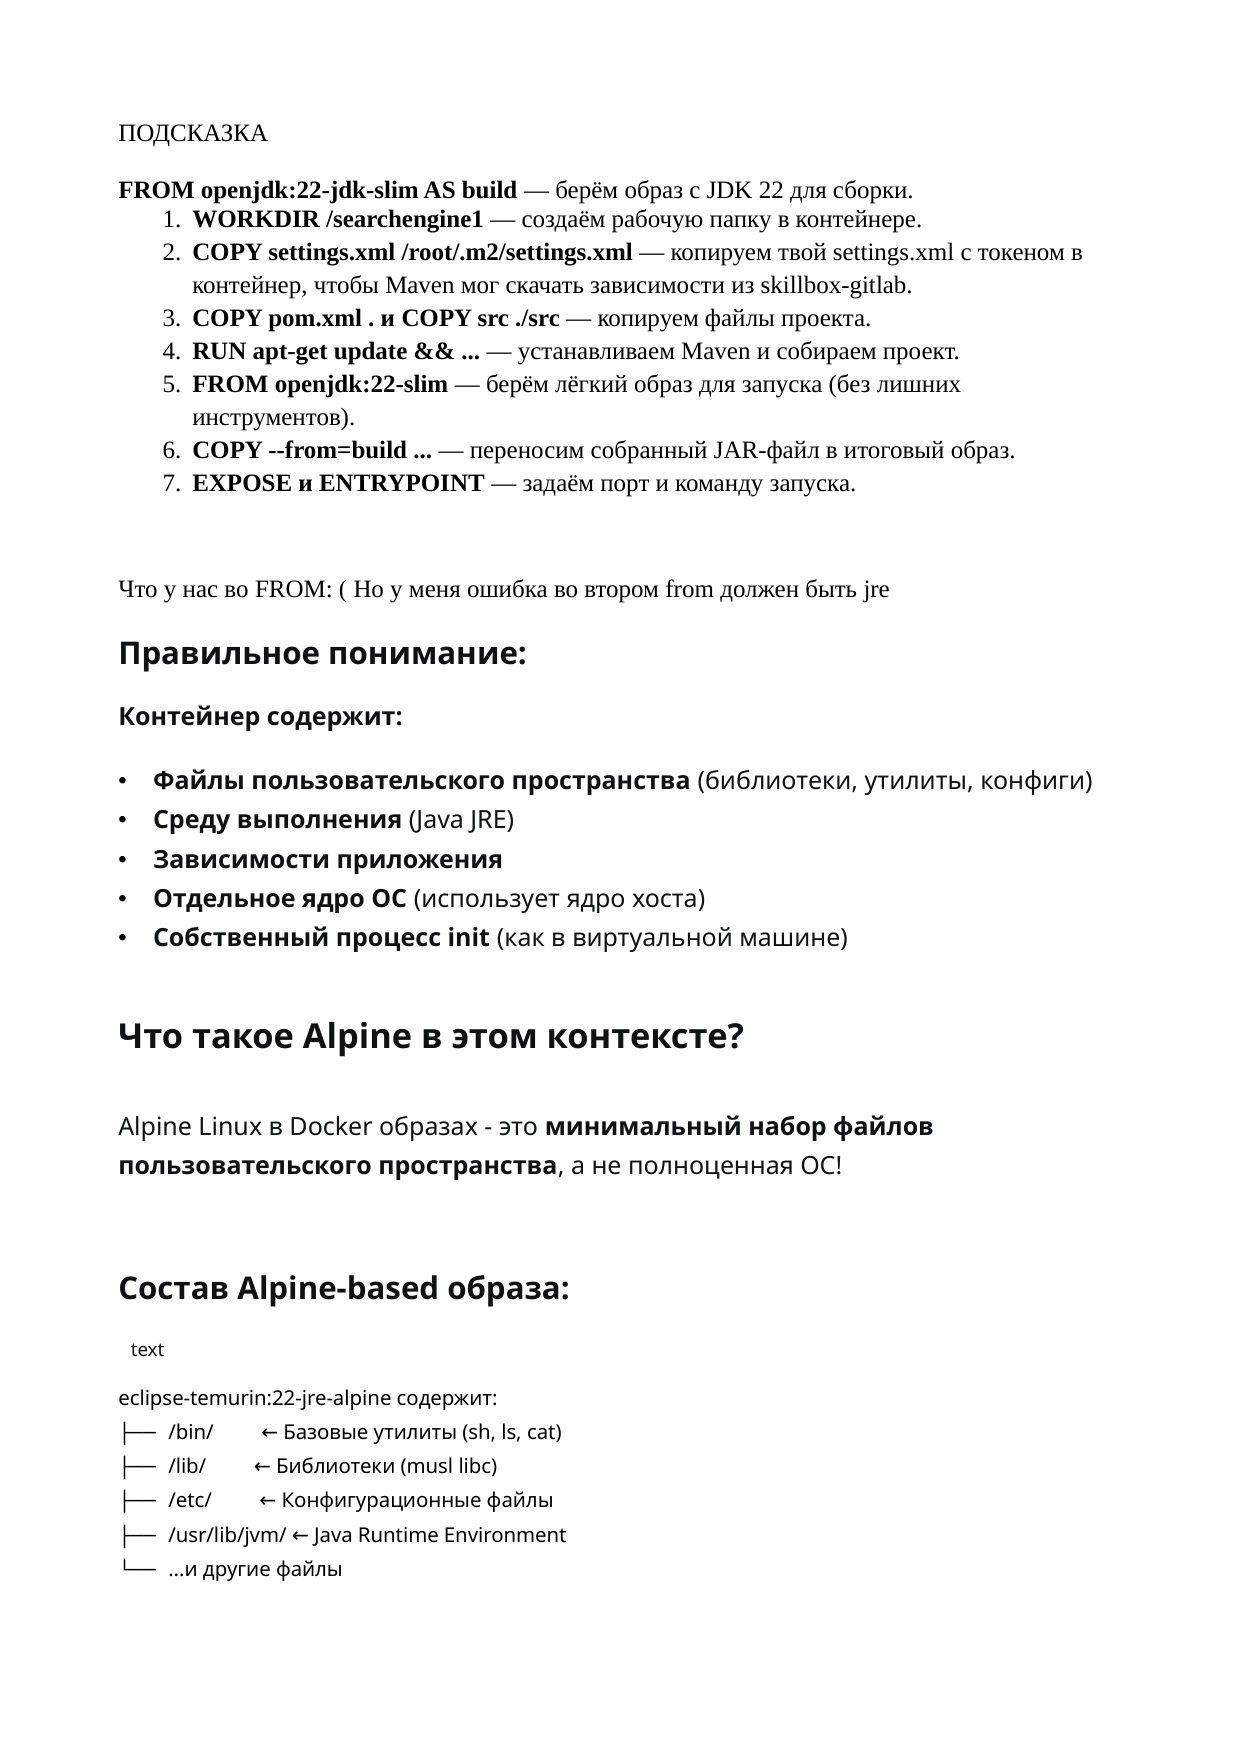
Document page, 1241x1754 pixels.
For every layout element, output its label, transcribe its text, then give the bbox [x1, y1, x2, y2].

text text [131, 1334, 1122, 1362]
list EXPOSE и ENTRYPOINT — задаём порт и команду запуска. [162, 468, 1122, 497]
text ПОДСКАЗКА FROM openjdk:22-jdk-slim AS build — берём образ с JDK 22 для сборки. [118, 118, 1122, 204]
list COPY pom.xml . и COPY src ./src — копируем файлы проекта. [162, 303, 1122, 332]
list COPY --from=build ... — переносим собранный JAR-файл в итоговый образ. [162, 436, 1122, 464]
list ❌ Отдельное ядро ОС (использует ядро хоста) [118, 880, 1122, 914]
text ├── /etc/ ← Конфигурационные файлы [118, 1480, 1122, 1514]
list FROM openjdk:22-slim — берём лёгкий образ для запуска (без лишних инструментов). [162, 369, 1122, 431]
text Контейнер содержит: [118, 699, 1122, 733]
text ├── /bin/ ← Базовые утилиты (sh, ls, cat) [118, 1411, 1122, 1445]
text ├── /lib/ ← Библиотеки (musl libc) [118, 1445, 1122, 1480]
text Что у нас во FROM: ( Но у меня ошибка во втором from должен быть jre Правильное понимание: [118, 574, 1122, 674]
list COPY settings.xml /root/.m2/settings.xml — копируем твой settings.xml с токеном в контейнер, чтобы Maven мог скачать зависимости из skillbox-gitlab. [162, 237, 1122, 299]
list ✅ Зависимости приложения [118, 841, 1122, 875]
text └── ...и другие файлы [118, 1548, 1122, 1583]
list ❌ Собственный процесс init (как в виртуальной машине) [118, 919, 1122, 954]
subtitle Состав Alpine-based образа: [118, 1262, 1122, 1309]
text eclipse-temurin:22-jre-alpine содержит: [118, 1377, 1122, 1411]
list WORKDIR /searchengine1 — создаём рабочую папку в контейнере. [162, 204, 1122, 233]
text Alpine Linux в Docker образах - это минимальный набор файлов пользовательского пространства, а не полноценная ОС! [118, 1109, 1122, 1182]
subtitle Что такое Alpine в этом контексте? [118, 1009, 1122, 1059]
list ✅ Файлы пользовательского пространства (библиотеки, утилиты, конфиги) [118, 763, 1122, 797]
text ├── /usr/lib/jvm/ ← Java Runtime Environment [118, 1514, 1122, 1548]
list RUN apt-get update && ... — устанавливаем Maven и собираем проект. [162, 336, 1122, 365]
list ✅ Среду выполнения (Java JRE) [118, 802, 1122, 836]
